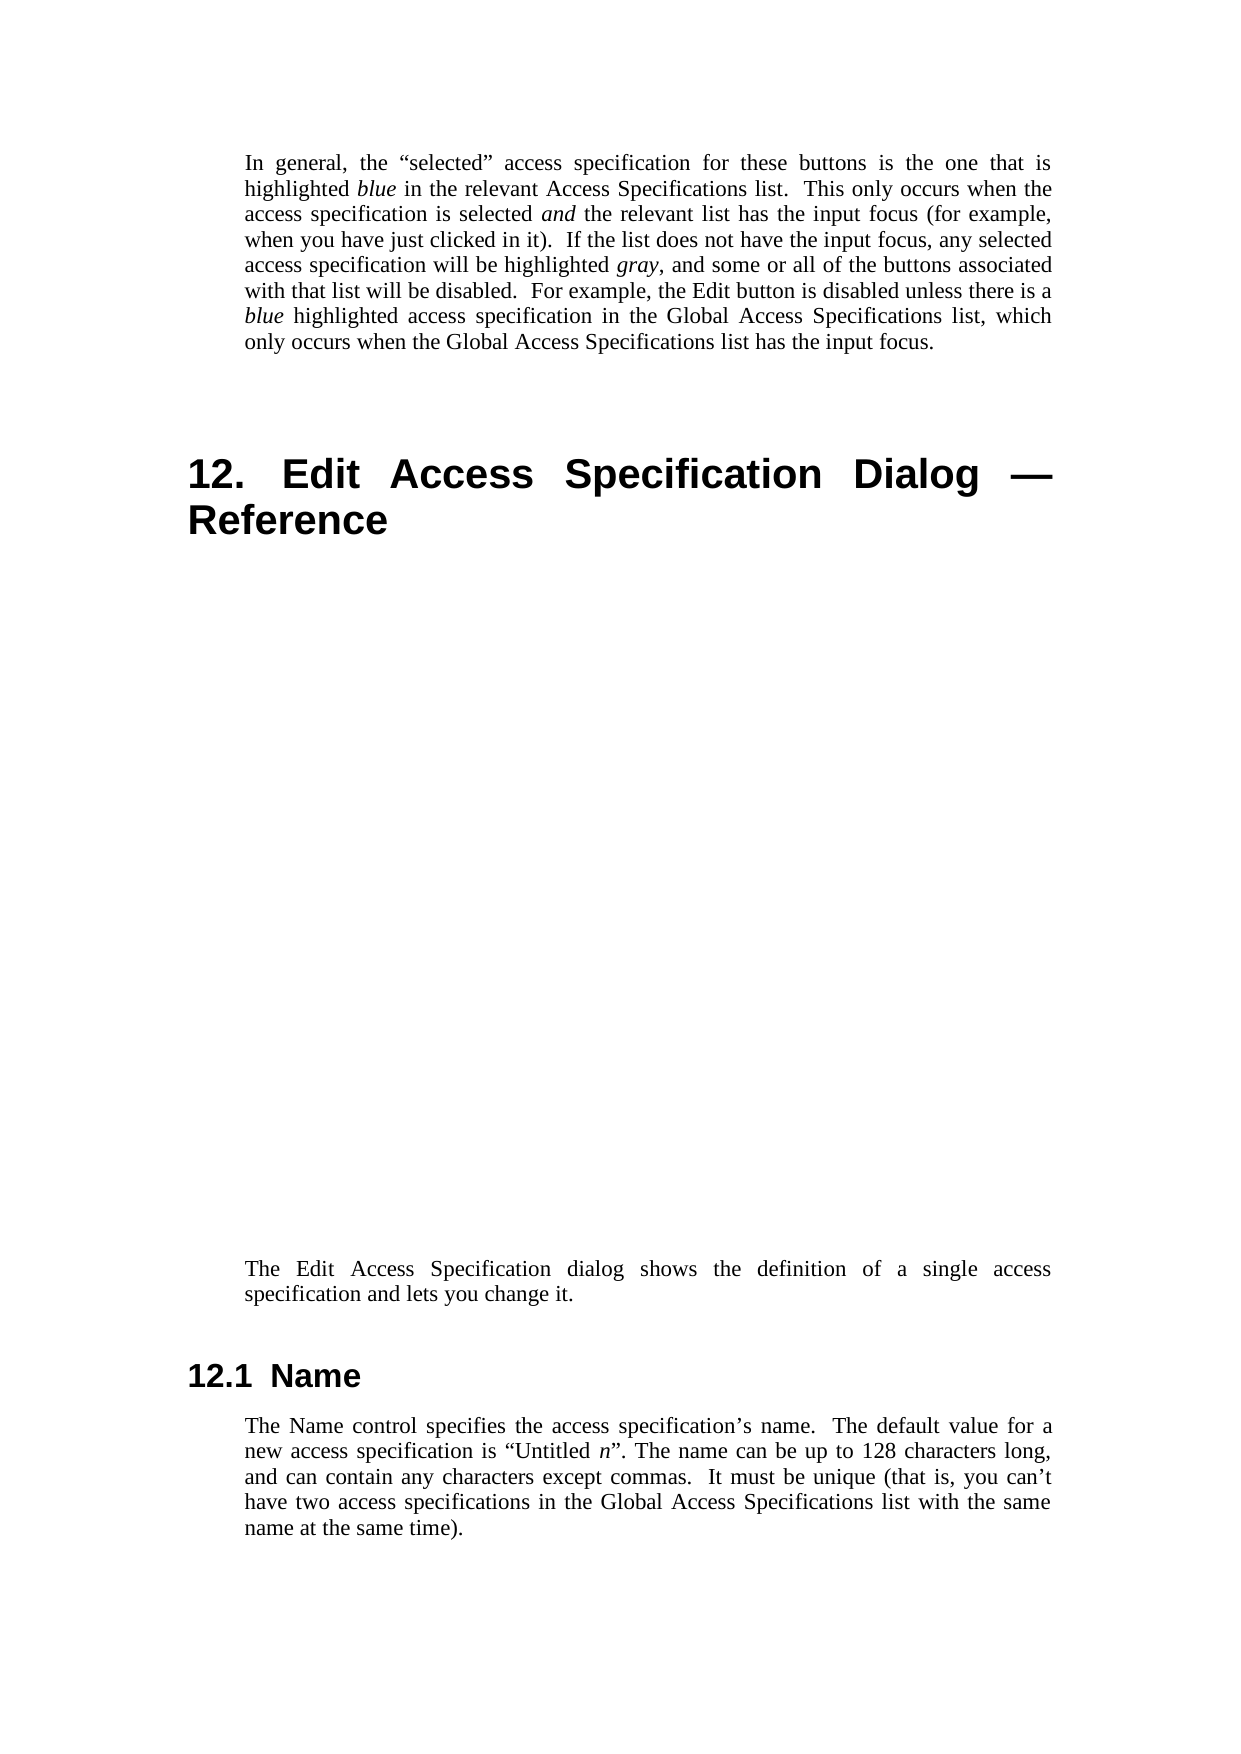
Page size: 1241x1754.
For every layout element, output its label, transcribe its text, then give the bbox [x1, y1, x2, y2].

text The Name control specifies the access specification’s name. The default value for a new access specification is “Untitled n”. The name can be up to 128 characters long, and can contain any characters except commas. It must be unique (that is, you can’t have two access specifications in the Global Access Specifications list with the same name at the same time). [244, 1413, 1053, 1540]
text In general, the “selected” access specification for these buttons is the one that is highlighted blue in the relevant Access Specifications list. This only occurs when the access specification is selected and the relevant list has the input focus (for example, when you have just clicked in it). If the list does not have the input focus, any selected access specification will be highlighted gray, and some or all of the buttons associated with that list will be disabled. For example, the Edit button is disabled unless there is a blue highlighted access specification in the Global Access Specifications list, which only occurs when the Global Access Specifications list has the input focus. [244, 150, 1053, 354]
subtitle 12.1 Name [187, 1356, 1053, 1394]
subtitle 12. Edit Access Specification Dialog — Reference [187, 451, 1053, 543]
text The Edit Access Specification dialog shows the definition of a single access specification and lets you change it. [244, 1255, 1053, 1306]
